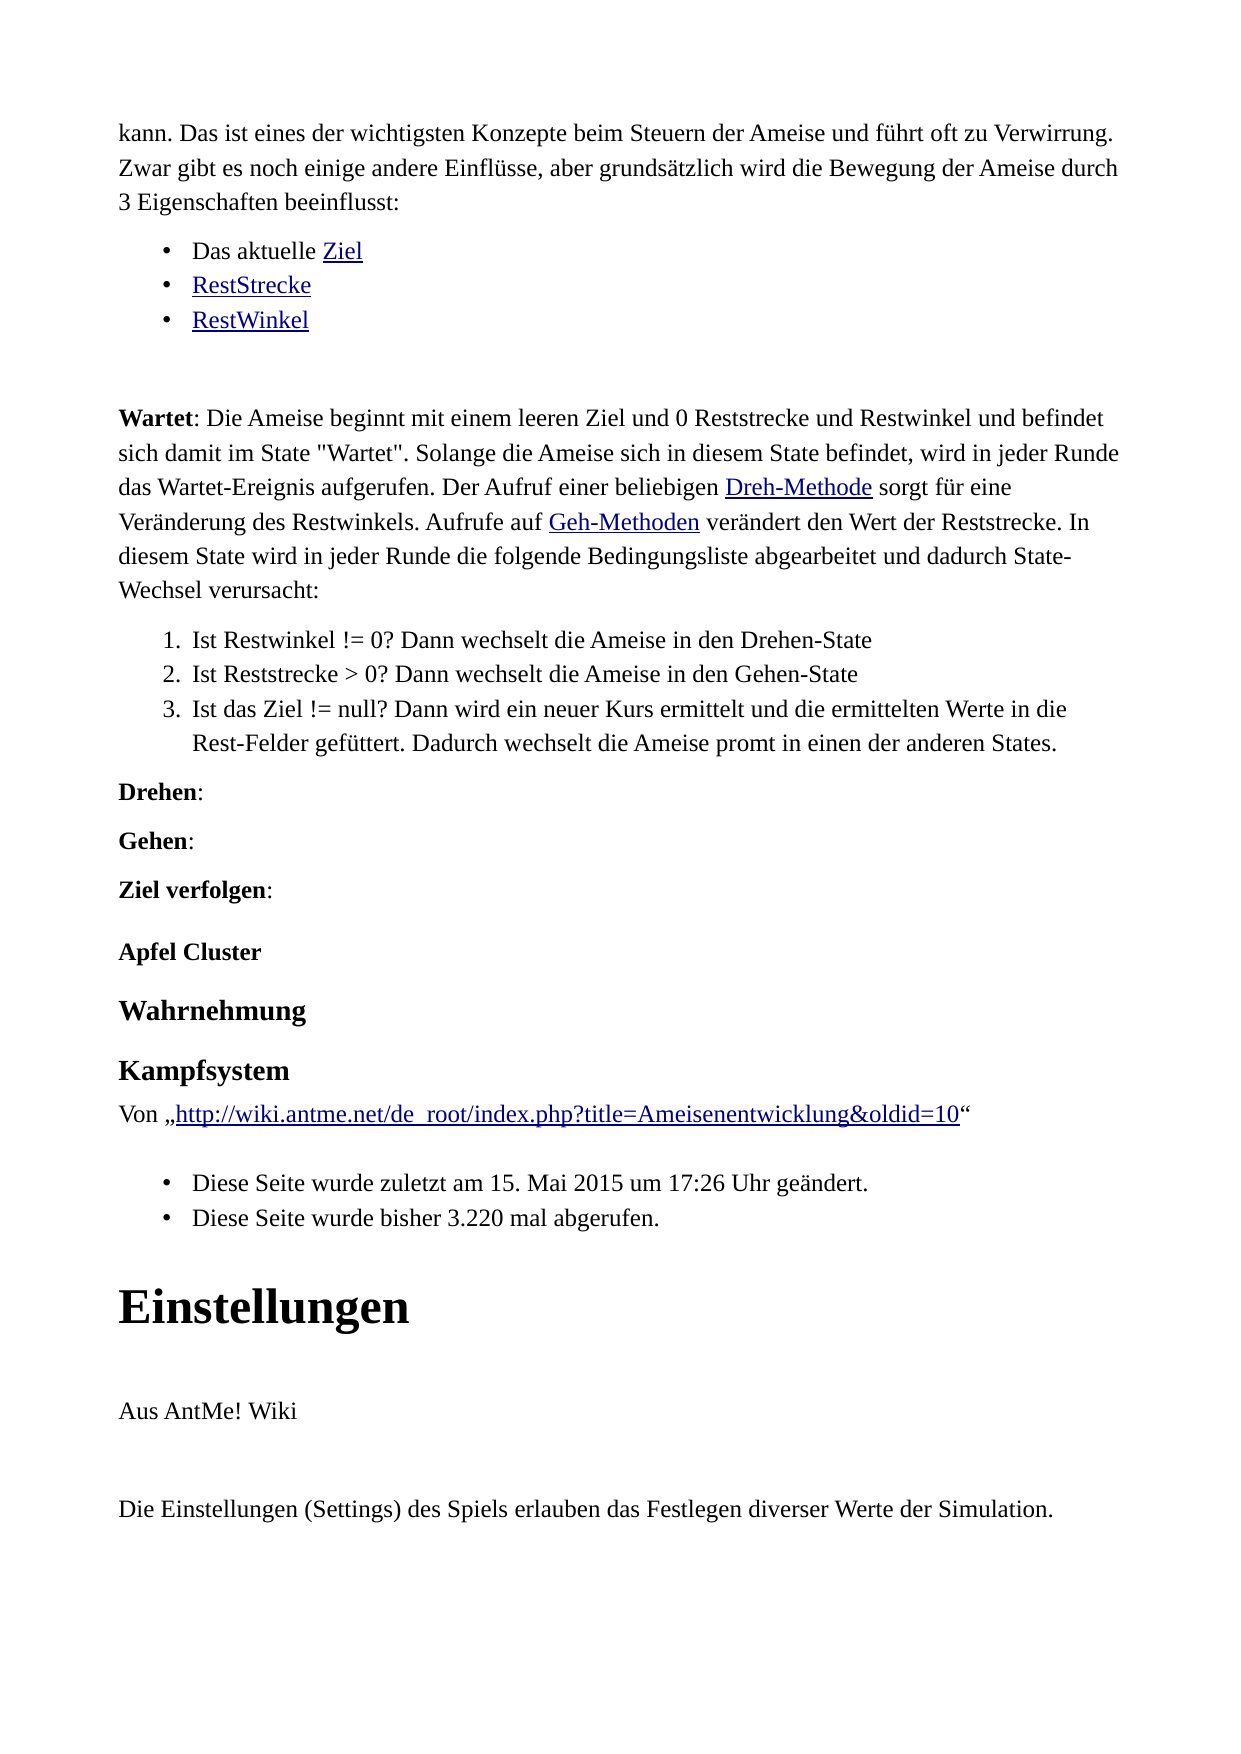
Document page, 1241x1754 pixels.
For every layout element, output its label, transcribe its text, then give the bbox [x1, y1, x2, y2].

text Drehen: [118, 777, 1122, 806]
list RestStrecke [162, 271, 1122, 299]
subtitle Einstellungen [118, 1277, 1122, 1334]
subtitle Wahrnehmung [118, 993, 1122, 1026]
list Ist das Ziel != null? Dann wird ein neuer Kurs ermittelt und die ermittelten Werte in die Rest-Felder gefüttert. Dadurch wechselt die Ameise promt in einen der anderen States. [162, 694, 1122, 757]
list RestWinkel [162, 305, 1122, 334]
text Die Einstellungen (Settings) des Spiels erlauben das Festlegen diverser Werte der Simulation. [118, 1494, 1122, 1523]
subtitle Apfel Cluster [118, 937, 1122, 966]
text Von „http://wiki.antme.net/de_root/index.php?title=Ameisenentwicklung&oldid=10“ [118, 1099, 1122, 1128]
subtitle Kampfsystem [118, 1053, 1122, 1087]
text Aus AntMe! Wiki [118, 1396, 1122, 1425]
text Ziel verfolgen: [118, 875, 1122, 904]
list Das aktuelle Ziel [162, 236, 1122, 265]
text Wartet: Die Ameise beginnt mit einem leeren Ziel und 0 Reststrecke und Restwinkel und befindet sich damit im State "Wartet". Solange die Ameise sich in diesem State befindet, wird in jeder Runde das Wartet-Ereignis aufgerufen. Der Aufruf einer beliebigen Dreh-Methode sorgt für eine Veränderung des Restwinkels. Aufrufe auf Geh-Methoden verändert den Wert der Reststrecke. In diesem State wird in jeder Runde die folgende Bedingungsliste abgearbeitet und dadurch State-Wechsel verursacht: [118, 403, 1122, 604]
list Ist Restwinkel != 0? Dann wechselt die Ameise in den Drehen-State [162, 625, 1122, 653]
list Ist Reststrecke > 0? Dann wechselt die Ameise in den Gehen-State [162, 659, 1122, 688]
list Diese Seite wurde bisher 3.220 mal abgerufen. [162, 1203, 1122, 1232]
text Gehen: [118, 826, 1122, 855]
text kann. Das ist eines der wichtigsten Konzepte beim Steuern der Ameise und führt oft zu Verwirrung. Zwar gibt es noch einige andere Einflüsse, aber grundsätzlich wird die Bewegung der Ameise durch 3 Eigenschaften beeinflusst: [118, 118, 1122, 216]
list Diese Seite wurde zuletzt am 15. Mai 2015 um 17:26 Uhr geändert. [162, 1168, 1122, 1197]
